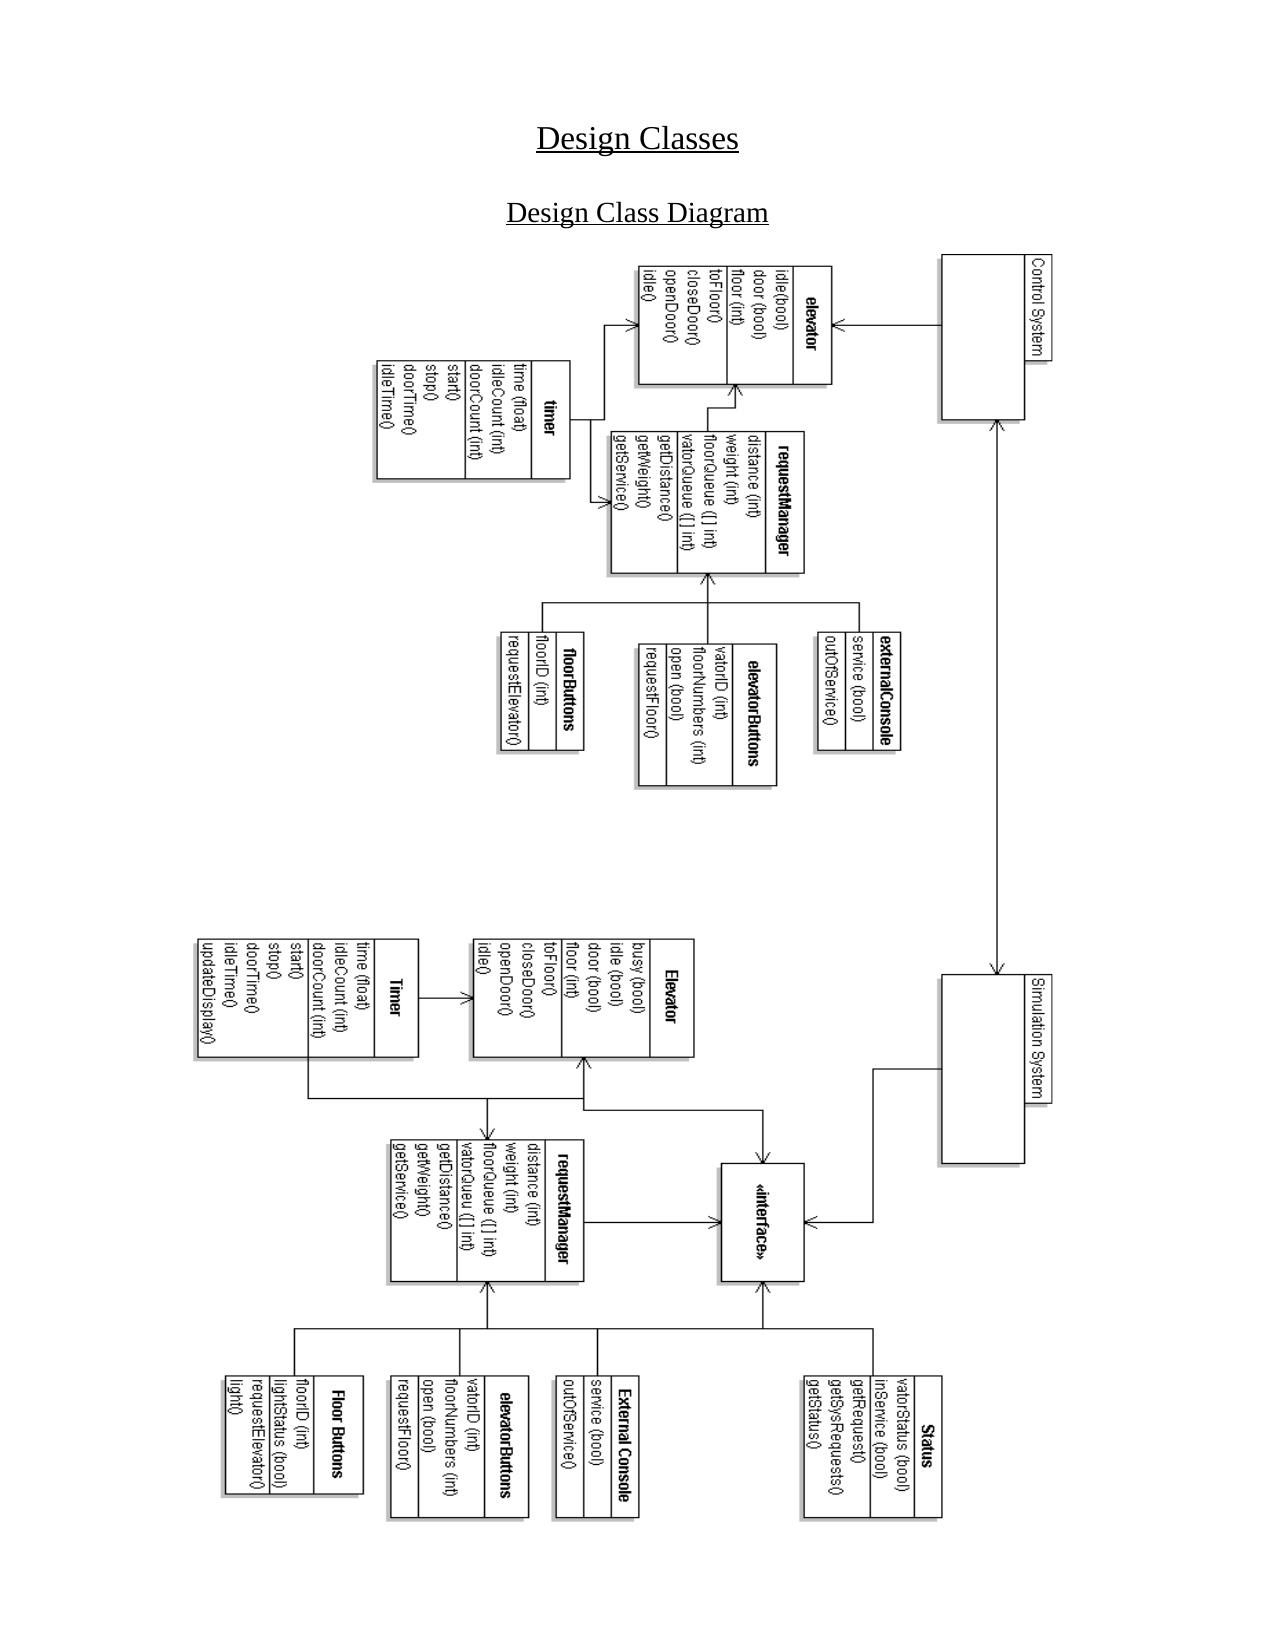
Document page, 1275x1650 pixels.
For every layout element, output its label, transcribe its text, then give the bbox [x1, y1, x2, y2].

picture [192, 254, 1053, 1523]
text Design Classes [118, 118, 1157, 156]
text Design Class Diagram [118, 195, 1157, 228]
